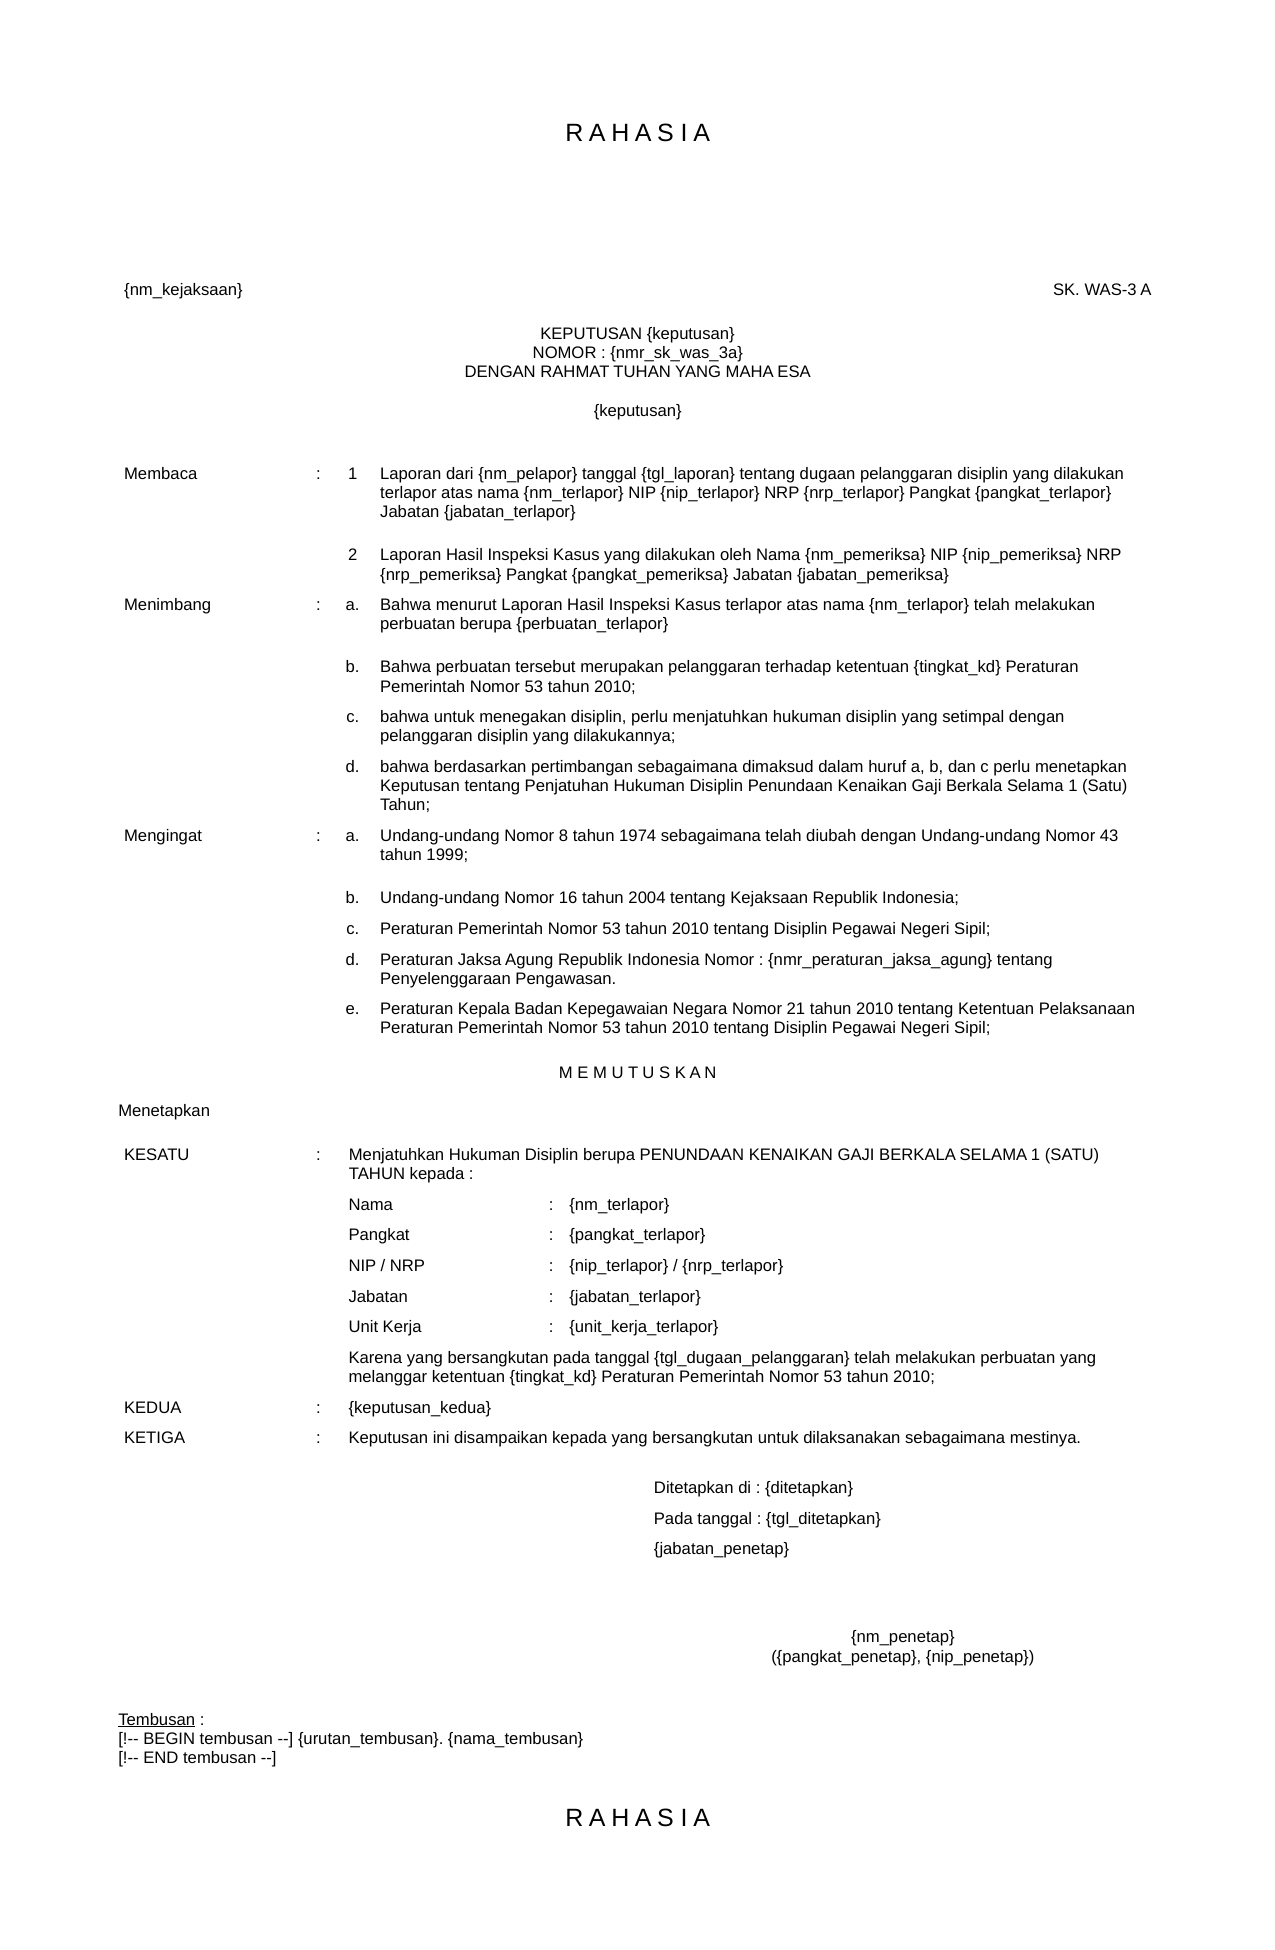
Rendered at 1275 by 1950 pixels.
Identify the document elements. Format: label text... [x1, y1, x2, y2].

table_cell Karena yang bersangkutan pada tanggal {tgl_dugaan_pelanggaran} telah melakukan perbuatan yang melanggar ketentuan {tingkat_kd} Peraturan Pemerintah Nomor 53 tahun 2010; [331, 1342, 1157, 1392]
text [!-- BEGIN tembusan --] {urutan_tembusan}. {nama_tembusan} [118, 1729, 1157, 1748]
table_cell {nip_terlapor} / {nrp_terlapor} [563, 1250, 1157, 1281]
table_cell [118, 1311, 306, 1342]
table_cell Laporan Hasil Inspeksi Kasus yang dilakukan oleh Nama {nm_pemeriksa} NIP {nip_pemeriksa} NRP {nrp_pemeriksa} Pangkat {pangkat_pemeriksa} Jabatan {jabatan_pemeriksa} [374, 540, 1157, 589]
table_cell [118, 1342, 306, 1392]
table_cell [306, 1189, 331, 1219]
table_cell Nama [331, 1189, 538, 1219]
table_cell [118, 913, 306, 944]
table_cell {jabatan_penetap} [648, 1534, 1157, 1564]
table_cell : [306, 820, 331, 882]
text NOMOR : {nmr_sk_was_3a} [118, 343, 1157, 362]
table_cell Bahwa perbuatan tersebut merupakan pelanggaran terhadap ketentuan {tingkat_kd} Peraturan Pemerintah Nomor 53 tahun 2010; [374, 652, 1157, 701]
table_cell Peraturan Pemerintah Nomor 53 tahun 2010 tentang Disiplin Pegawai Negeri Sipil; [374, 913, 1157, 944]
table_cell Menimbang [118, 589, 306, 652]
table_cell : [538, 1281, 563, 1311]
table_cell [306, 1311, 331, 1342]
table_cell [118, 883, 306, 913]
table_cell c. [331, 701, 374, 751]
table_cell {nm_penetap} ({pangkat_penetap}, {nip_penetap}) [648, 1564, 1157, 1671]
table_cell [118, 1503, 648, 1533]
table_cell [306, 701, 331, 751]
table_header {nm_kejaksaan} [118, 274, 637, 305]
table_cell 2 [331, 540, 374, 589]
table_cell KETIGA [118, 1423, 306, 1453]
table_header Menjatuhkan Hukuman Disiplin berupa PENUNDAAN KENAIKAN GAJI BERKALA SELAMA 1 (SATU) TAHUN kepada : [331, 1139, 1157, 1189]
table_cell [118, 1250, 306, 1281]
table_cell Pangkat [331, 1220, 538, 1250]
table_cell Mengingat [118, 820, 306, 882]
table_cell : [306, 589, 331, 652]
table_cell Undang-undang Nomor 16 tahun 2004 tentang Kejaksaan Republik Indonesia; [374, 883, 1157, 913]
table_cell [118, 994, 306, 1043]
table_cell {pangkat_terlapor} [563, 1220, 1157, 1250]
table_cell [118, 652, 306, 701]
table_cell [118, 1564, 648, 1671]
table_cell [306, 751, 331, 820]
table_cell b. [331, 883, 374, 913]
table_cell [306, 1220, 331, 1250]
table_cell KEDUA [118, 1392, 306, 1422]
table_cell {jabatan_terlapor} [563, 1281, 1157, 1311]
table_cell : [306, 1392, 331, 1422]
text M E M U T U S K A N [118, 1062, 1157, 1082]
table_cell Undang-undang Nomor 8 tahun 1974 sebagaimana telah diubah dengan Undang-undang Nomor 43 tahun 1999; [374, 820, 1157, 882]
table_header [826, 176, 1157, 217]
table_header [118, 176, 826, 217]
table_cell Pada tanggal : {tgl_ditetapkan} [648, 1503, 1157, 1533]
table_header SK. WAS-3 A [638, 274, 1157, 305]
table_cell Jabatan [331, 1281, 538, 1311]
table_cell {nm_terlapor} [563, 1189, 1157, 1219]
table_cell Keputusan ini disampaikan kepada yang bersangkutan untuk dilaksanakan sebagaimana mestinya. [331, 1423, 1157, 1453]
table_cell {unit_kerja_terlapor} [563, 1311, 1157, 1342]
text {keputusan} [118, 401, 1157, 420]
table_cell [306, 1281, 331, 1311]
table_cell NIP / NRP [331, 1250, 538, 1281]
table_header Laporan dari {nm_pelapor} tanggal {tgl_laporan} tentang dugaan pelanggaran disiplin yang dilakukan terlapor atas nama {nm_terlapor} NIP {nip_terlapor} NRP {nrp_terlapor} Pangkat {pangkat_terlapor} Jabatan {jabatan_terlapor} [374, 458, 1157, 539]
table_cell [118, 1281, 306, 1311]
table_cell Peraturan Kepala Badan Kepegawaian Negara Nomor 21 tahun 2010 tentang Ketentuan Pelaksanaan Peraturan Pemerintah Nomor 53 tahun 2010 tentang Disiplin Pegawai Negeri Sipil; [374, 994, 1157, 1043]
table_header [118, 1472, 648, 1503]
table_header : [306, 1139, 331, 1189]
table_cell [306, 994, 331, 1043]
text KEPUTUSAN {keputusan} [118, 324, 1157, 343]
text DENGAN RAHMAT TUHAN YANG MAHA ESA [118, 362, 1157, 381]
text Tembusan : [118, 1710, 1157, 1729]
table_cell [306, 540, 331, 589]
table_cell Bahwa menurut Laporan Hasil Inspeksi Kasus terlapor atas nama {nm_terlapor} telah melakukan perbuatan berupa {perbuatan_terlapor} [374, 589, 1157, 652]
table_cell [118, 540, 306, 589]
table_cell Unit Kerja [331, 1311, 538, 1342]
table_cell {keputusan_kedua} [331, 1392, 1157, 1422]
text Menetapkan [118, 1101, 1157, 1120]
table_cell [118, 751, 306, 820]
text [!-- END tembusan --] [118, 1748, 1157, 1767]
table_cell [118, 701, 306, 751]
table_header Ditetapkan di : {ditetapkan} [648, 1472, 1157, 1503]
table_cell [306, 913, 331, 944]
table_cell : [306, 1423, 331, 1453]
table_cell [306, 883, 331, 913]
table_cell d. [331, 944, 374, 993]
table_cell bahwa berdasarkan pertimbangan sebagaimana dimaksud dalam huruf a, b, dan c perlu menetapkan Keputusan tentang Penjatuhan Hukuman Disiplin Penundaan Kenaikan Gaji Berkala Selama 1 (Satu) Tahun; [374, 751, 1157, 820]
table_cell [306, 1342, 331, 1392]
table_header : [306, 458, 331, 539]
table_cell e. [331, 994, 374, 1043]
table_cell [306, 652, 331, 701]
table_cell : [538, 1250, 563, 1281]
table_cell [306, 1250, 331, 1281]
table_header KESATU [118, 1139, 306, 1189]
table_cell b. [331, 652, 374, 701]
table_cell : [538, 1189, 563, 1219]
table_cell [118, 944, 306, 993]
table_cell Peraturan Jaksa Agung Republik Indonesia Nomor : {nmr_peraturan_jaksa_agung} tentang Penyelenggaraan Pengawasan. [374, 944, 1157, 993]
table_cell a. [331, 589, 374, 652]
table_cell d. [331, 751, 374, 820]
table_header Membaca [118, 458, 306, 539]
table_cell bahwa untuk menegakan disiplin, perlu menjatuhkan hukuman disiplin yang setimpal dengan pelanggaran disiplin yang dilakukannya; [374, 701, 1157, 751]
table_cell c. [331, 913, 374, 944]
table_cell [118, 1220, 306, 1250]
table_cell [118, 1534, 648, 1564]
table_cell : [538, 1311, 563, 1342]
table_cell [118, 1189, 306, 1219]
table_header 1 [331, 458, 374, 539]
table_cell a. [331, 820, 374, 882]
table_cell : [538, 1220, 563, 1250]
table_cell [306, 944, 331, 993]
